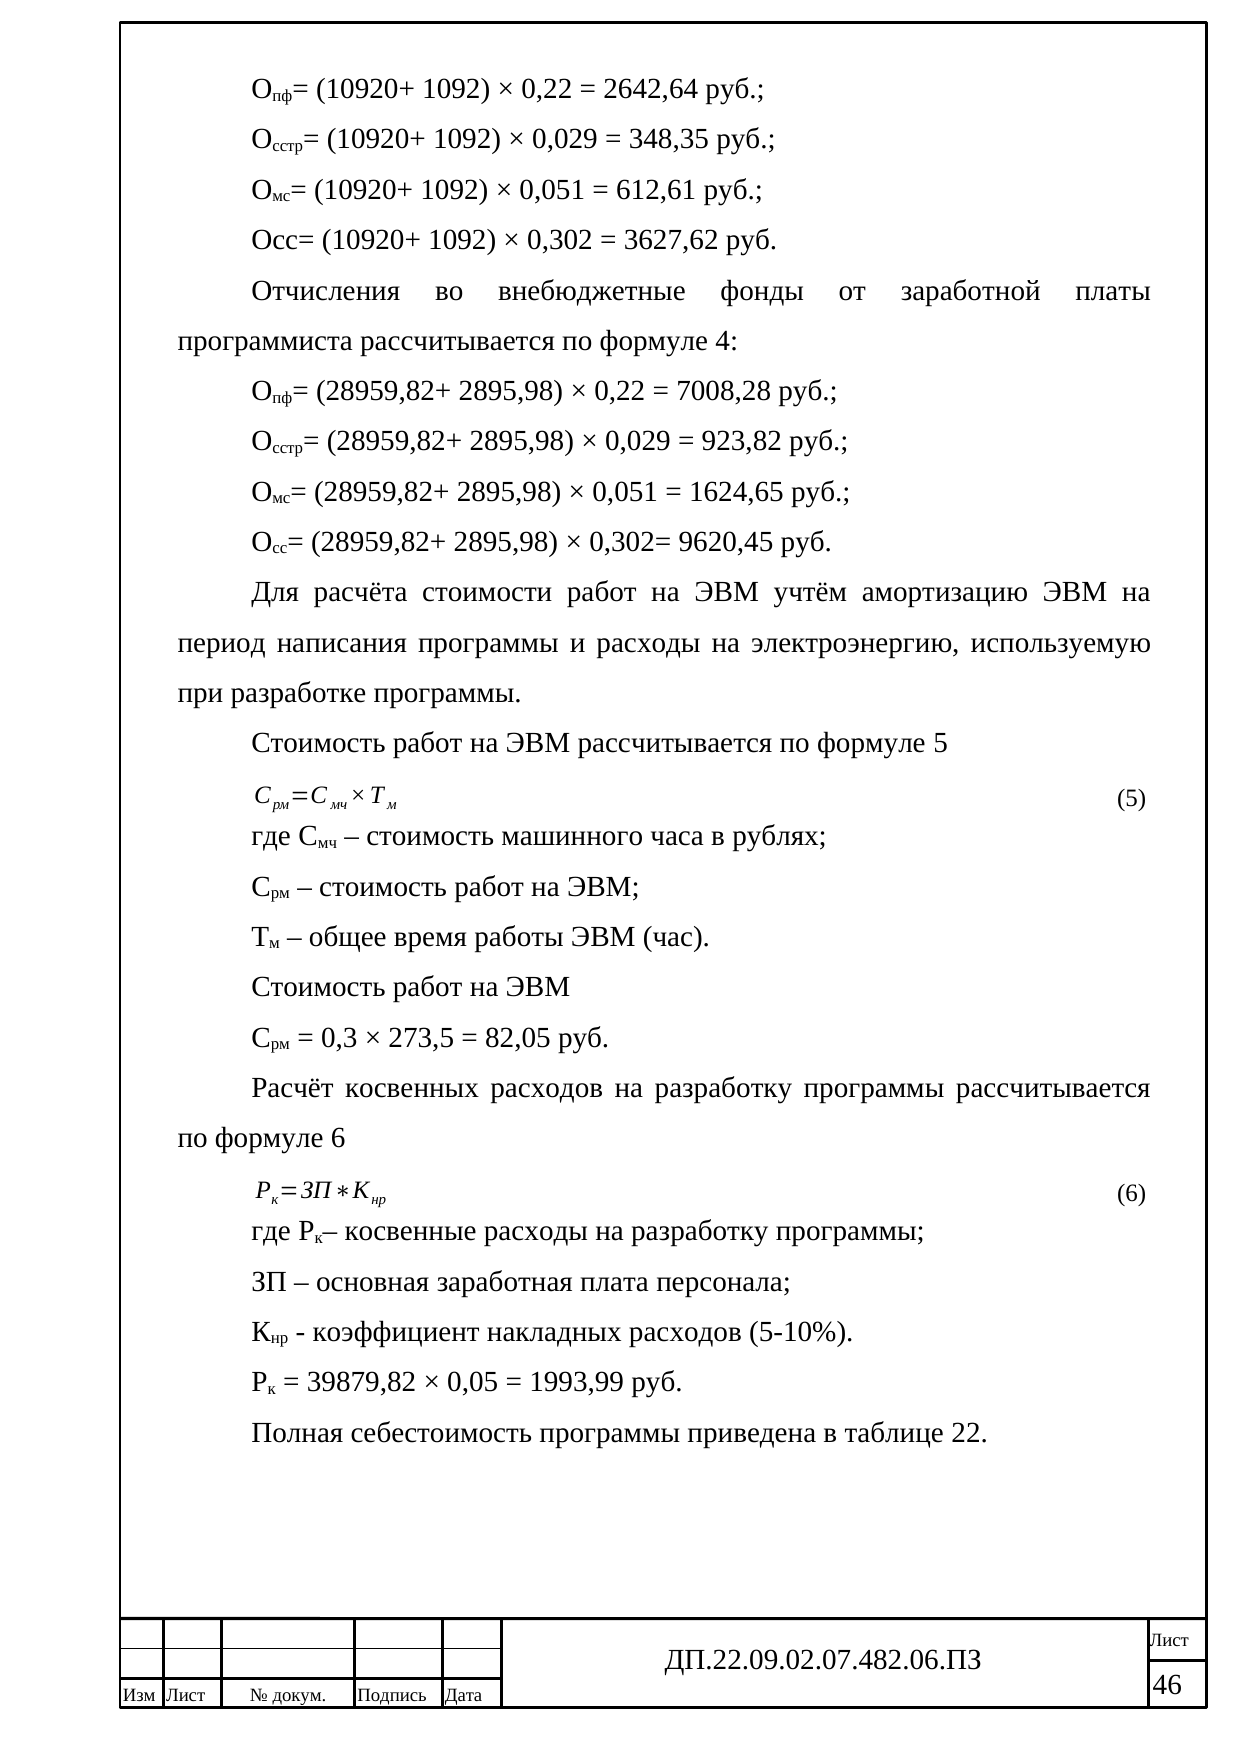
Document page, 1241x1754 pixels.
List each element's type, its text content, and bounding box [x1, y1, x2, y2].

text Полная себестоимость программы приведена в таблице 22. [177, 1415, 1152, 1448]
text Омс= (10920+ 1092) × 0,051 = 612,61 руб.; [177, 172, 1152, 206]
text Омс= (28959,82+ 2895,98) × 0,051 = 1624,65 руб.; [177, 474, 1152, 507]
text Стоимость работ на ЭВМ [177, 969, 1152, 1003]
text где Смч – стоимость машинного часа в рублях; [177, 818, 1152, 852]
text Стоимость работ на ЭВМ рассчитывается по формуле 5 [177, 725, 1152, 759]
text Для расчёта стоимости работ на ЭВМ учтём амортизацию ЭВМ на период написания программы и расходы на электроэнергию, используемую при разработке программы. [177, 574, 1152, 709]
text Опф= (28959,82+ 2895,98) × 0,22 = 7008,28 руб.; [177, 373, 1152, 407]
text Осстр= (10920+ 1092) × 0,029 = 348,35 руб.; [177, 122, 1152, 155]
text Осс= (28959,82+ 2895,98) × 0,302= 9620,45 руб. [177, 524, 1152, 558]
text Отчисления во внебюджетные фонды от заработной платы программиста рассчитывается по формуле 4: [177, 273, 1152, 356]
table_header [177, 776, 1043, 818]
text ЗП – основная заработная плата персонала; [177, 1264, 1152, 1297]
table_header (5) [1043, 776, 1152, 818]
text Тм – общее время работы ЭВМ (час). [177, 919, 1152, 953]
text Кнр - коэффициент накладных расходов (5-10%). [177, 1314, 1152, 1348]
text Осстр= (28959,82+ 2895,98) × 0,029 = 923,82 руб.; [177, 423, 1152, 457]
text Срм = 0,3 × 273,5 = 82,05 руб. [177, 1020, 1152, 1053]
text Срм – стоимость работ на ЭВМ; [177, 869, 1152, 902]
text Опф= (10920+ 1092) × 0,22 = 2642,64 руб.; [177, 71, 1152, 105]
table_header (6) [1043, 1171, 1152, 1213]
text Осс= (10920+ 1092) × 0,302 = 3627,62 руб. [177, 222, 1152, 256]
text где Рк– косвенные расходы на разработку программы; [177, 1213, 1152, 1247]
text Расчёт косвенных расходов на разработку программы рассчитывается по формуле 6 [177, 1070, 1152, 1154]
table_header [177, 1171, 1043, 1213]
text Рк = 39879,82 × 0,05 = 1993,99 руб. [177, 1364, 1152, 1398]
